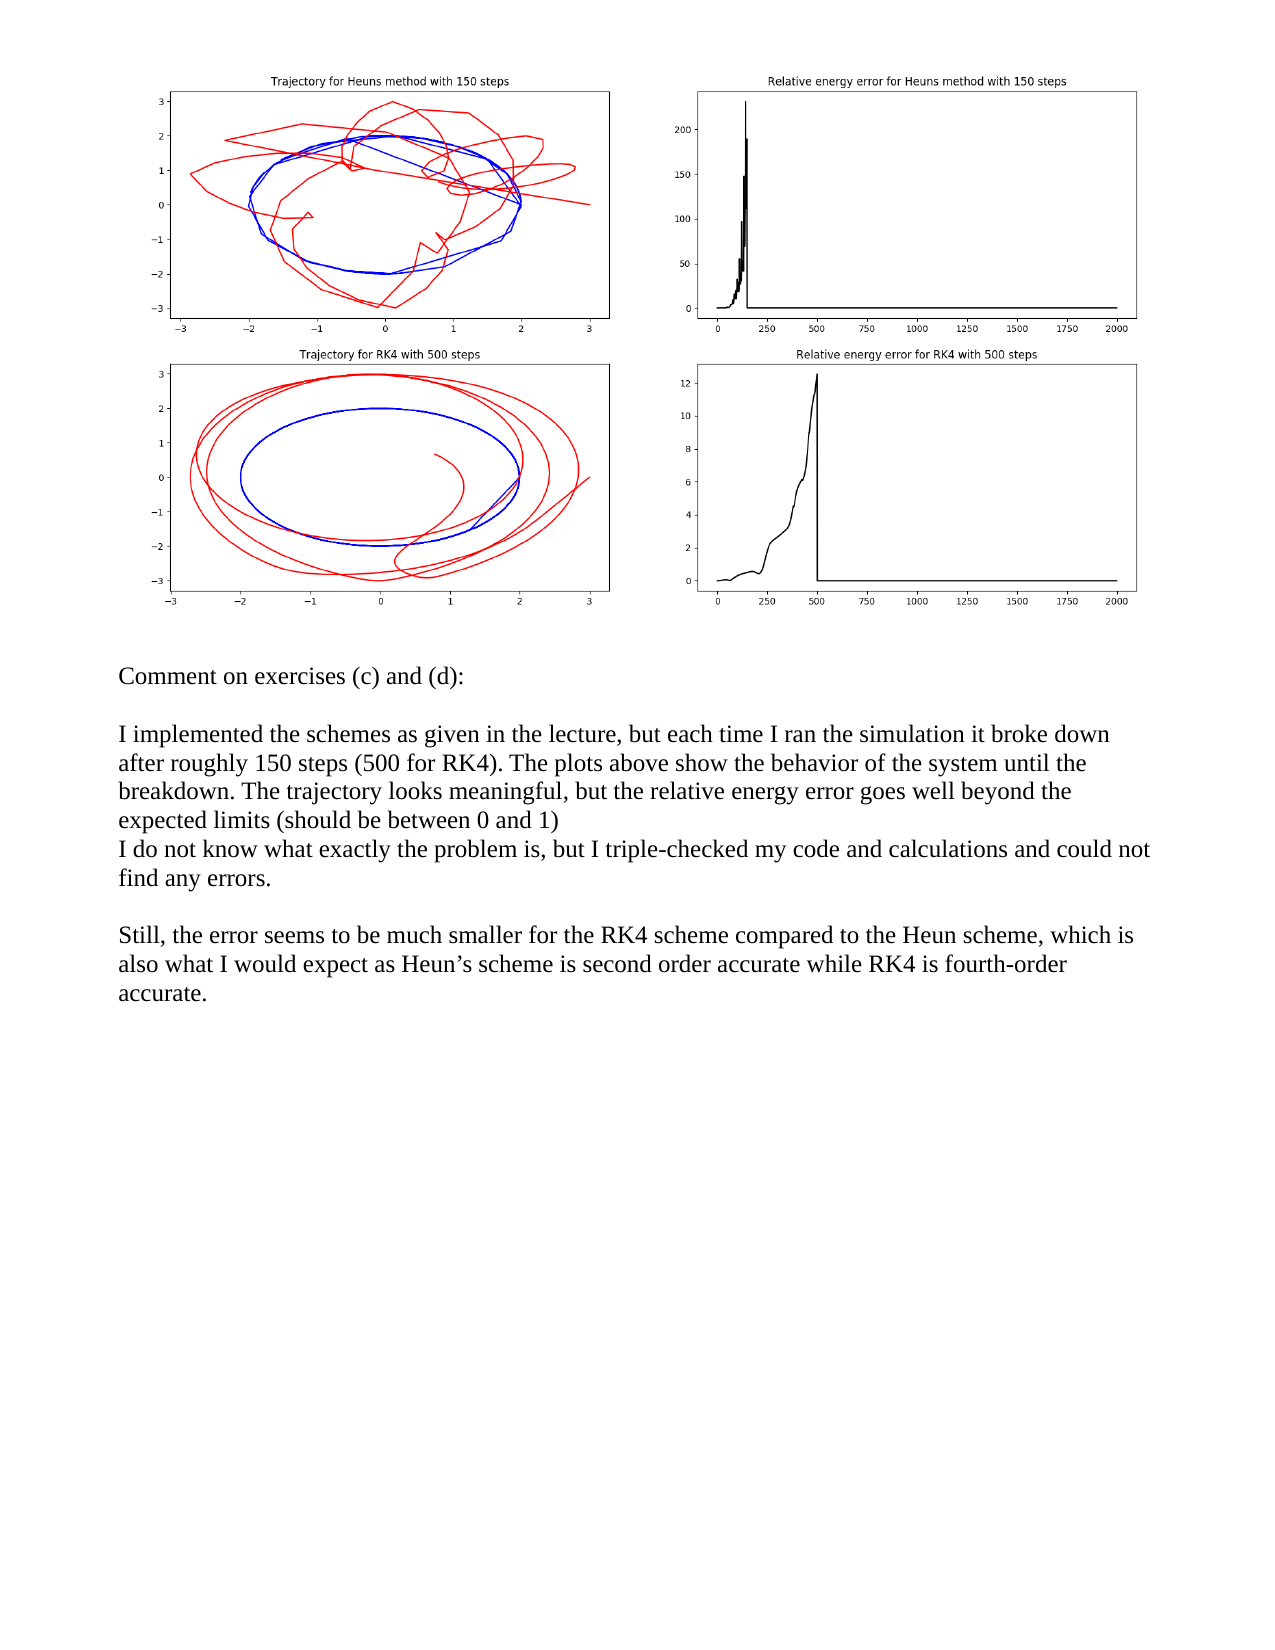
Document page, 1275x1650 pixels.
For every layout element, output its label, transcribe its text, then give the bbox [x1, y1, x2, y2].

text I do not know what exactly the problem is, but I triple-checked my code and calculations and could not find any errors. [118, 834, 1157, 891]
text Comment on exercises (c) and (d): [118, 662, 1157, 690]
picture [14, 13, 1261, 662]
text I implemented the schemes as given in the lecture, but each time I ran the simulation it broke down after roughly 150 steps (500 for RK4). The plots above show the behavior of the system until the breakdown. The trajectory looks meaningful, but the relative energy error goes well beyond the expected limits (should be between 0 and 1) [118, 719, 1157, 834]
text Still, the error seems to be much smaller for the RK4 scheme compared to the Heun scheme, which is also what I would expect as Heun’s scheme is second order accurate while RK4 is fourth-order accurate. [118, 920, 1157, 1006]
